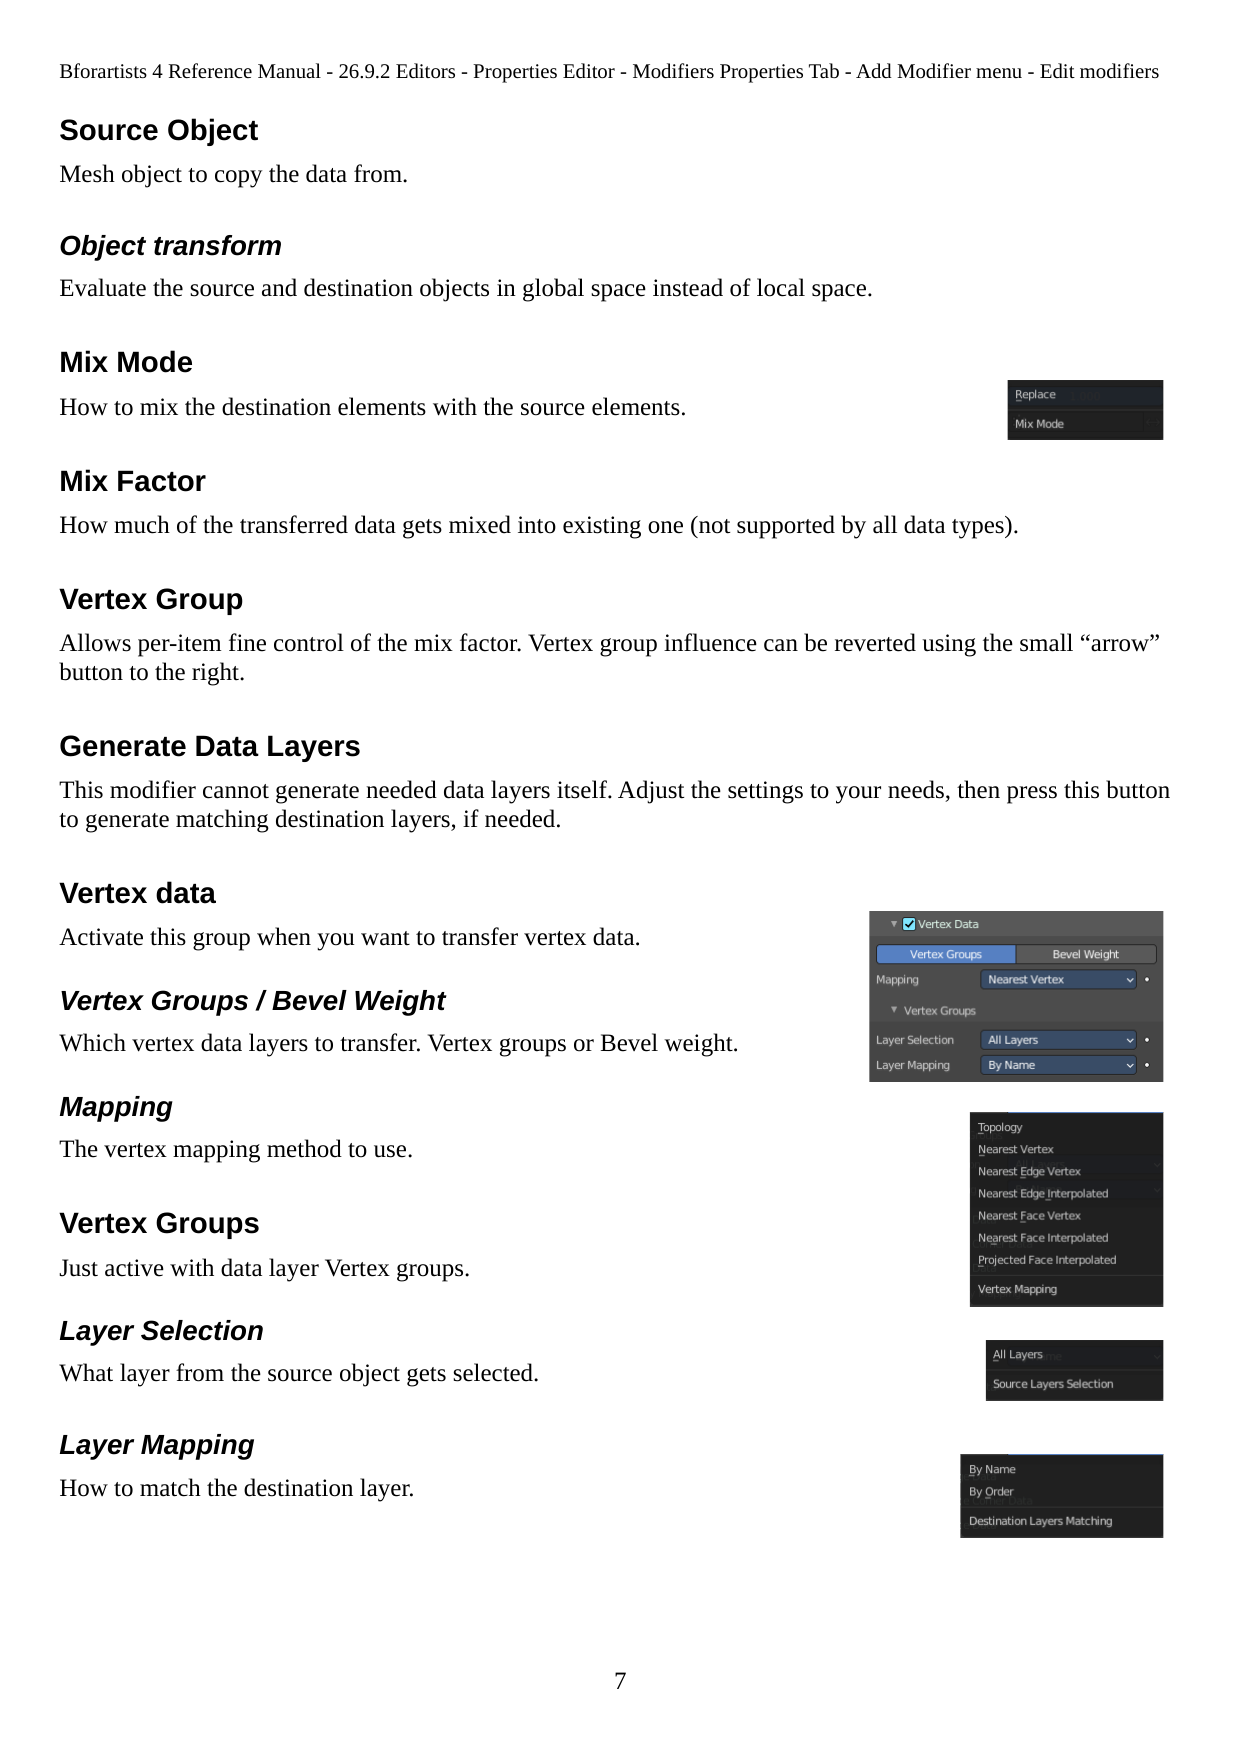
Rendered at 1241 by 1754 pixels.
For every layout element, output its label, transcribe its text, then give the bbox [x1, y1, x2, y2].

text The vertex mapping method to use. [59, 1134, 969, 1163]
subtitle Object transform [59, 229, 1181, 261]
text Which vertex data layers to transfer. Vertex groups or Bevel weight. [59, 1028, 869, 1057]
text How much of the transferred data gets mixed into existing one (not supported by all data types). [59, 510, 1181, 539]
subtitle Vertex Groups [59, 1206, 969, 1240]
subtitle Vertex data [59, 876, 1181, 910]
subtitle Source Object [59, 113, 1181, 146]
picture [985, 1340, 1164, 1401]
subtitle Mix Mode [59, 345, 1181, 379]
picture [1007, 380, 1164, 440]
subtitle Vertex Group [59, 582, 1181, 616]
text Activate this group when you want to transfer vertex data. [59, 922, 869, 951]
subtitle Vertex Groups / Bevel Weight [59, 984, 869, 1016]
subtitle Layer Mapping [59, 1428, 1181, 1460]
text Allows per-item fine control of the mix factor. Vertex group influence can be reverted using the small “arrow” button to the right. [59, 628, 1181, 686]
subtitle Mix Factor [59, 464, 1181, 497]
text How to match the destination layer. [59, 1473, 960, 1502]
picture [869, 911, 1164, 1082]
picture [960, 1454, 1164, 1538]
picture [969, 1112, 1164, 1307]
subtitle Generate Data Layers [59, 729, 1181, 763]
text Evaluate the source and destination objects in global space instead of local space. [59, 273, 1181, 302]
text Mesh object to copy the data from. [59, 159, 1181, 188]
text How to mix the destination elements with the source elements. [59, 392, 1007, 420]
text Just active with data layer Vertex groups. [59, 1253, 969, 1281]
subtitle [1164, 1206, 1181, 1240]
text This modifier cannot generate needed data layers itself. Adjust the settings to your needs, then press this button to generate matching destination layers, if needed. [59, 775, 1181, 833]
text What layer from the source object gets selected. [59, 1358, 985, 1387]
subtitle Layer Selection [59, 1314, 1181, 1346]
subtitle Mapping [59, 1090, 1181, 1122]
